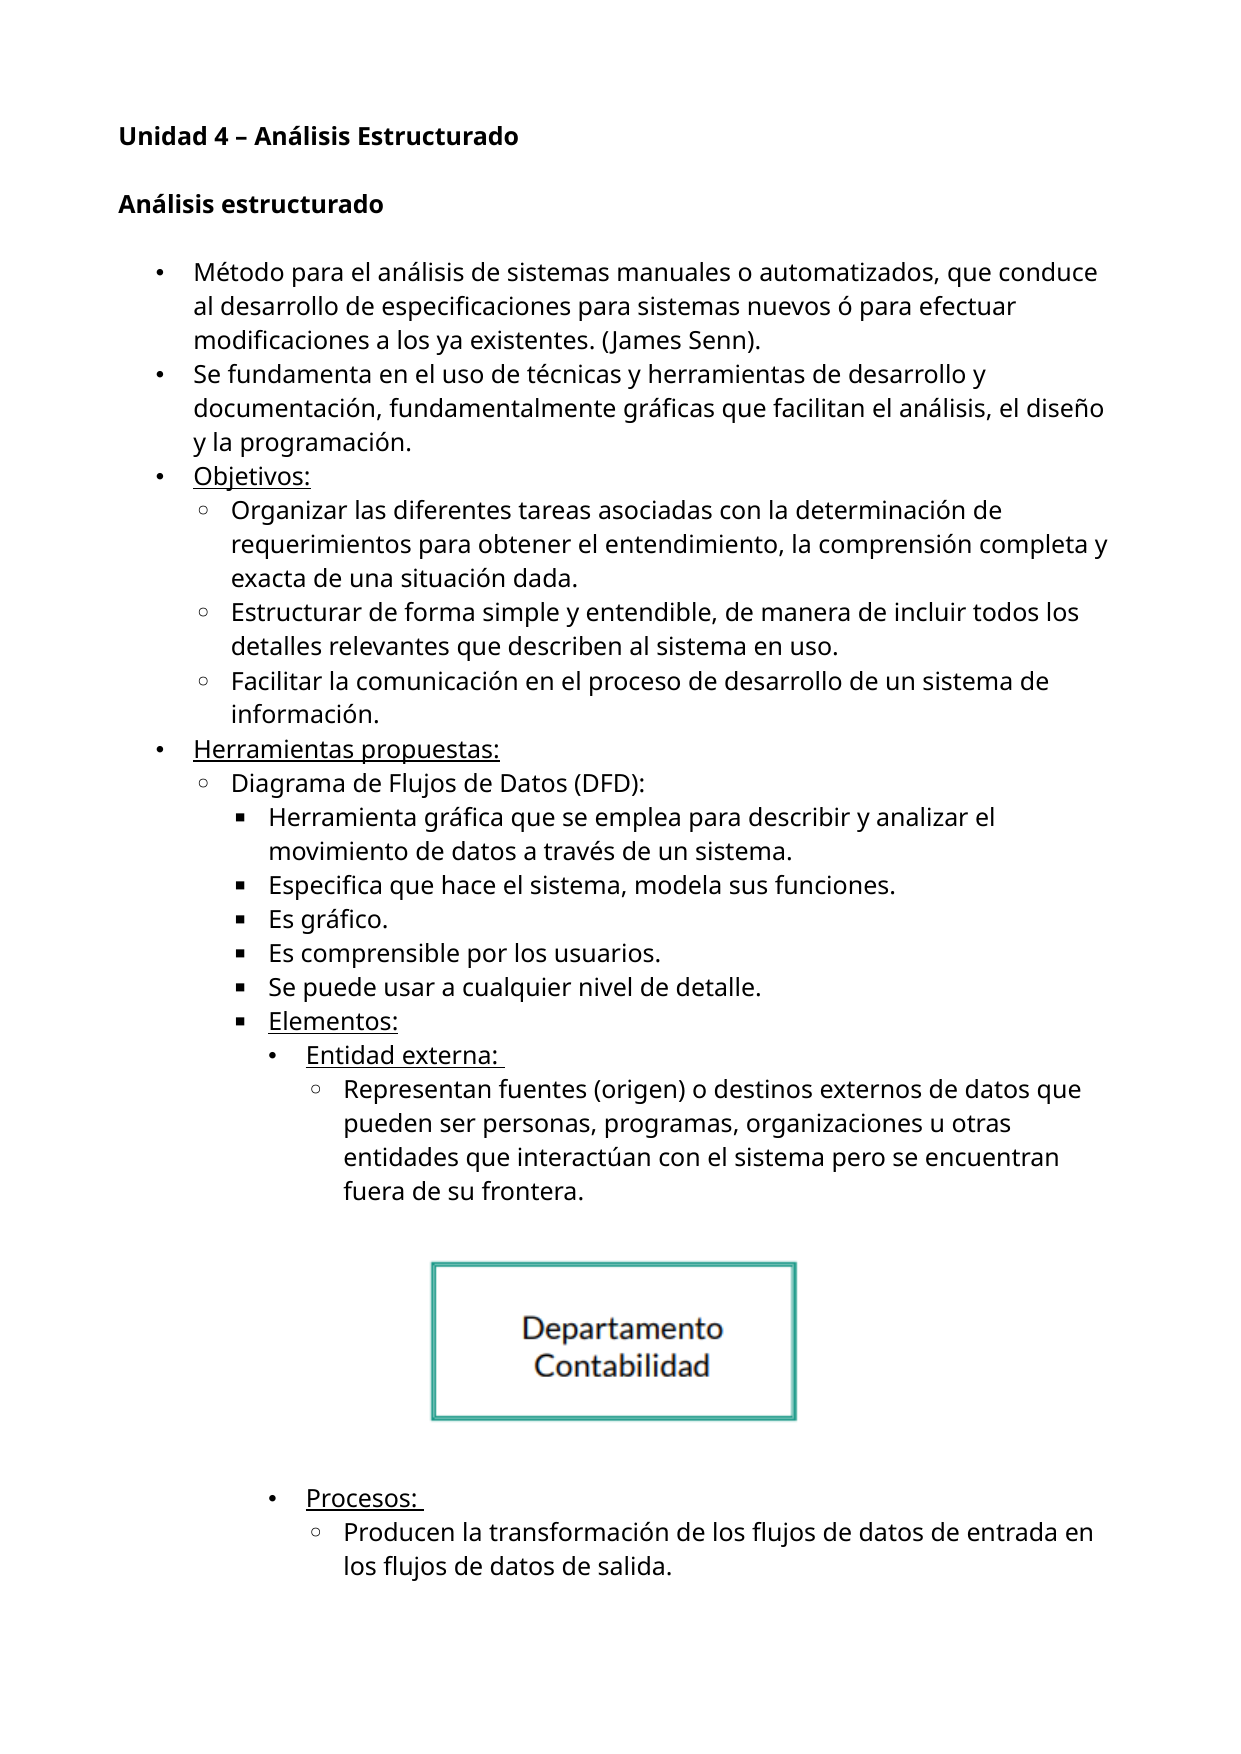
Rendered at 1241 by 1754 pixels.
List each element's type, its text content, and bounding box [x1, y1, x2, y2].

list Especifica que hace el sistema, modela sus funciones. [231, 867, 1122, 902]
list Se fundamenta en el uso de técnicas y herramientas de desarrollo y documentación, fundamentalmente gráficas que facilitan el análisis, el diseño y la programación. [156, 357, 1122, 459]
list Entidad externa: [268, 1038, 1122, 1072]
list Herramienta gráfica que se emplea para describir y analizar el movimiento de datos a través de un sistema. [231, 799, 1122, 867]
text Análisis estructurado [118, 186, 1122, 220]
list Representan fuentes (origen) o destinos externos de datos que pueden ser personas, programas, organizaciones u otras entidades que interactúan con el sistema pero se encuentran fuera de su frontera. [306, 1072, 1122, 1208]
list Facilitar la comunicación en el proceso de desarrollo de un sistema de información. [193, 663, 1122, 731]
list Es gráfico. [231, 902, 1122, 936]
list Producen la transformación de los flujos de datos de entrada en los flujos de datos de salida. [306, 1515, 1122, 1583]
picture [417, 1242, 824, 1446]
list Es comprensible por los usuarios. [231, 936, 1122, 970]
list Elementos: [231, 1004, 1122, 1038]
list Método para el análisis de sistemas manuales o automatizados, que conduce al desarrollo de especificaciones para sistemas nuevos ó para efectuar modificaciones a los ya existentes. (James Senn). [156, 254, 1122, 357]
list Herramientas propuestas: [156, 731, 1122, 765]
list Procesos: [268, 1481, 1122, 1515]
list Diagrama de Flujos de Datos (DFD): [193, 765, 1122, 799]
list Objetivos: [156, 459, 1122, 493]
text Unidad 4 – Análisis Estructurado [118, 118, 1122, 152]
list Estructurar de forma simple y entendible, de manera de incluir todos los detalles relevantes que describen al sistema en uso. [193, 595, 1122, 663]
list Se puede usar a cualquier nivel de detalle. [231, 970, 1122, 1004]
list Organizar las diferentes tareas asociadas con la determinación de requerimientos para obtener el entendimiento, la comprensión completa y exacta de una situación dada. [193, 493, 1122, 595]
